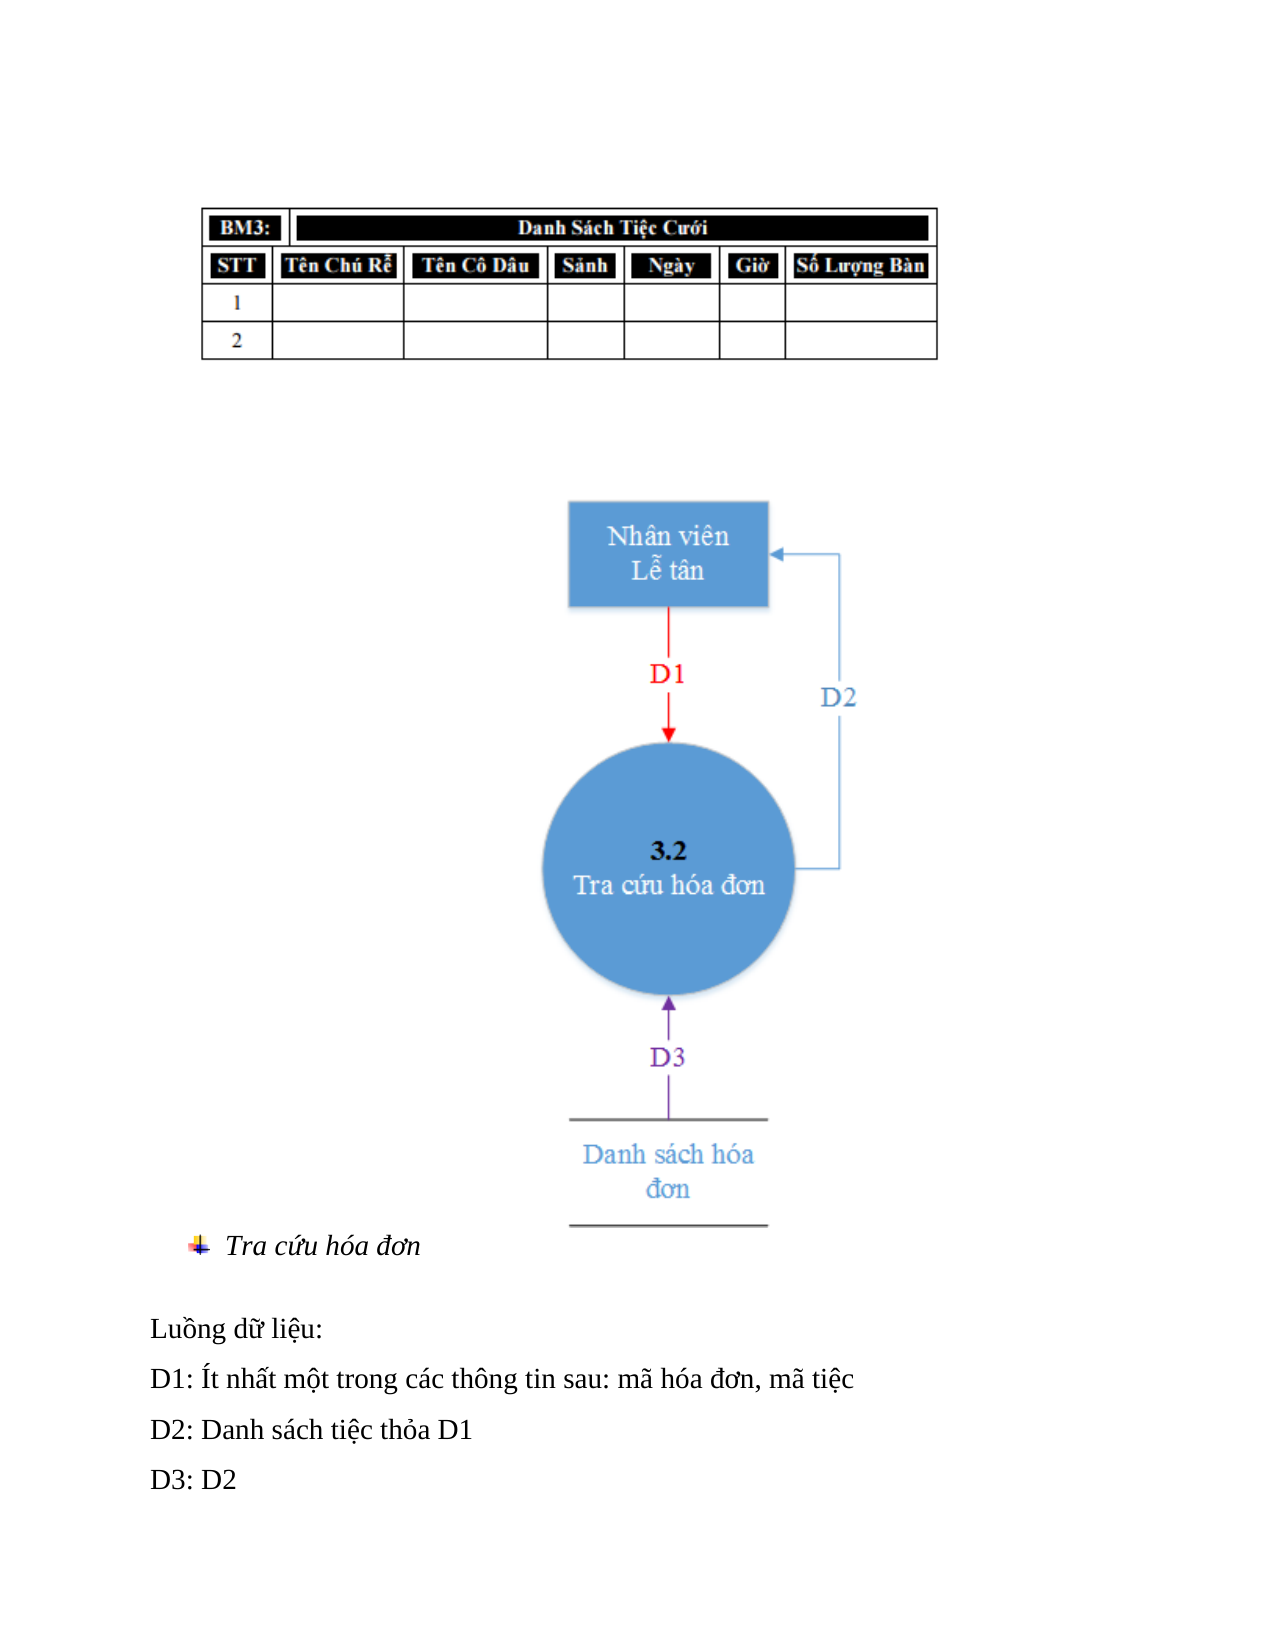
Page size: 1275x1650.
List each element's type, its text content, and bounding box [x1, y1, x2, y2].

text D1: Ít nhất một trong các thông tin sau: mã hóa đơn, mã tiệc [150, 1362, 1125, 1395]
subtitle Tra cứu hóa đơn [187, 469, 1125, 1261]
text Luồng dữ liệu: [150, 1311, 1125, 1345]
text D2: Danh sách tiệc thỏa D1 [150, 1412, 1125, 1445]
text D3: D2 [150, 1462, 1125, 1496]
